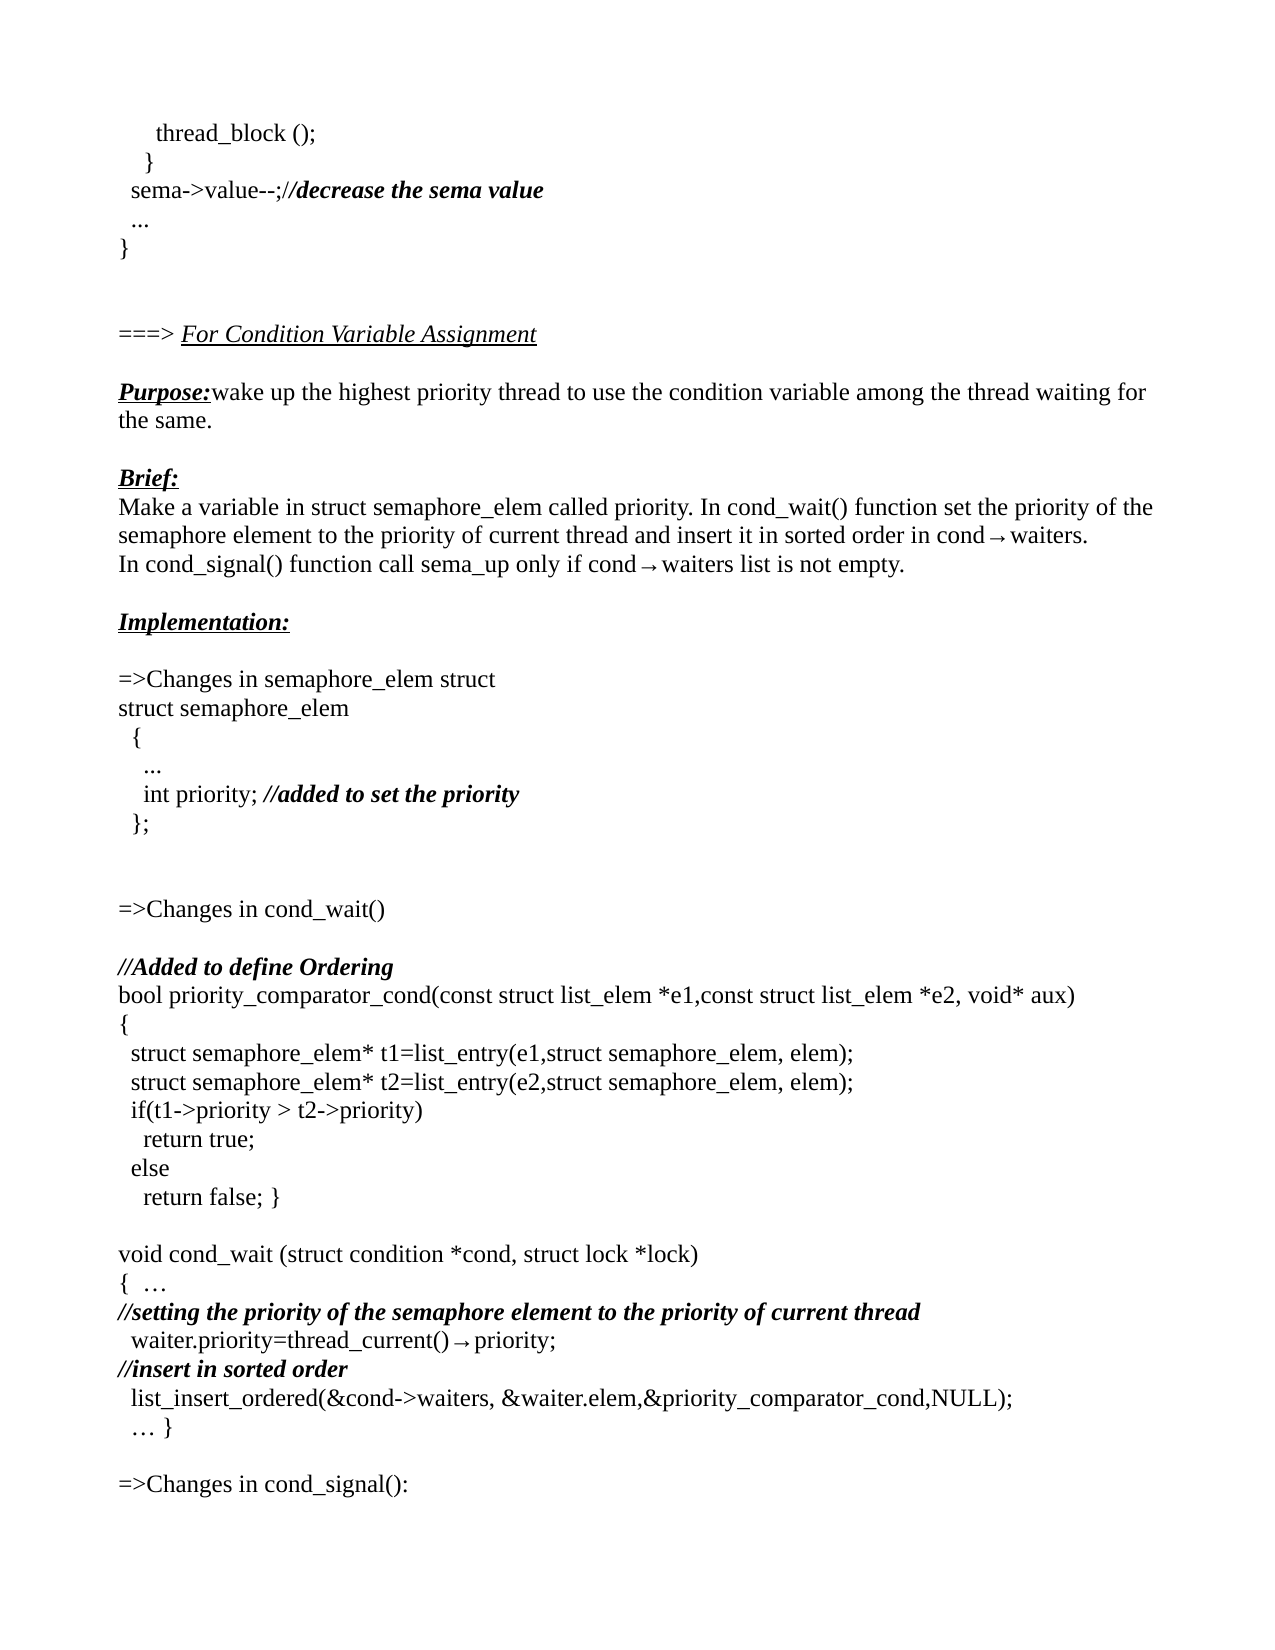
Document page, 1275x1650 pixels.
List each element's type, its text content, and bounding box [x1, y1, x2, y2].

text Implementation: [118, 607, 1157, 636]
text sema->value--;//decrease the sema value [118, 176, 1157, 204]
text ... [118, 204, 1157, 233]
text waiter.priority=thread_current()→priority; [118, 1326, 1157, 1354]
text } [118, 233, 1157, 262]
text //Added to define Ordering [118, 952, 1157, 981]
text Brief: [118, 463, 1157, 492]
text struct semaphore_elem [118, 693, 1157, 722]
text thread_block (); [118, 118, 1157, 147]
text ... [118, 751, 1157, 779]
text { [118, 1009, 1157, 1038]
text bool priority_comparator_cond(const struct list_elem *e1,const struct list_elem *e2, void* aux) [118, 981, 1157, 1009]
text struct semaphore_elem* t1=list_entry(e1,struct semaphore_elem, elem); [118, 1038, 1157, 1067]
text =>Changes in cond_wait() [118, 894, 1157, 923]
text return false; } [118, 1182, 1157, 1211]
text int priority; //added to set the priority [118, 779, 1157, 808]
text list_insert_ordered(&cond->waiters, &waiter.elem,&priority_comparator_cond,NULL); [118, 1383, 1157, 1412]
text In cond_signal() function call sema_up only if cond→waiters list is not empty. [118, 549, 1157, 578]
text } [118, 147, 1157, 176]
text … } [118, 1412, 1157, 1441]
text Make a variable in struct semaphore_elem called priority. In cond_wait() function set the priority of the semaphore element to the priority of current thread and insert it in sorted order in cond→waiters. [118, 492, 1157, 549]
text return true; [118, 1124, 1157, 1153]
text { [118, 722, 1157, 751]
text if(t1->priority > t2->priority) [118, 1096, 1157, 1124]
text struct semaphore_elem* t2=list_entry(e2,struct semaphore_elem, elem); [118, 1067, 1157, 1096]
text //insert in sorted order [118, 1354, 1157, 1383]
text =>Changes in cond_signal(): [118, 1469, 1157, 1498]
text else [118, 1153, 1157, 1182]
text //setting the priority of the semaphore element to the priority of current thread [118, 1297, 1157, 1326]
text Purpose:wake up the highest priority thread to use the condition variable among the thread waiting for the same. [118, 377, 1157, 434]
text ===> For Condition Variable Assignment [118, 319, 1157, 348]
text { … [118, 1268, 1157, 1297]
text =>Changes in semaphore_elem struct [118, 664, 1157, 693]
text }; [118, 808, 1157, 837]
text void cond_wait (struct condition *cond, struct lock *lock) [118, 1239, 1157, 1268]
